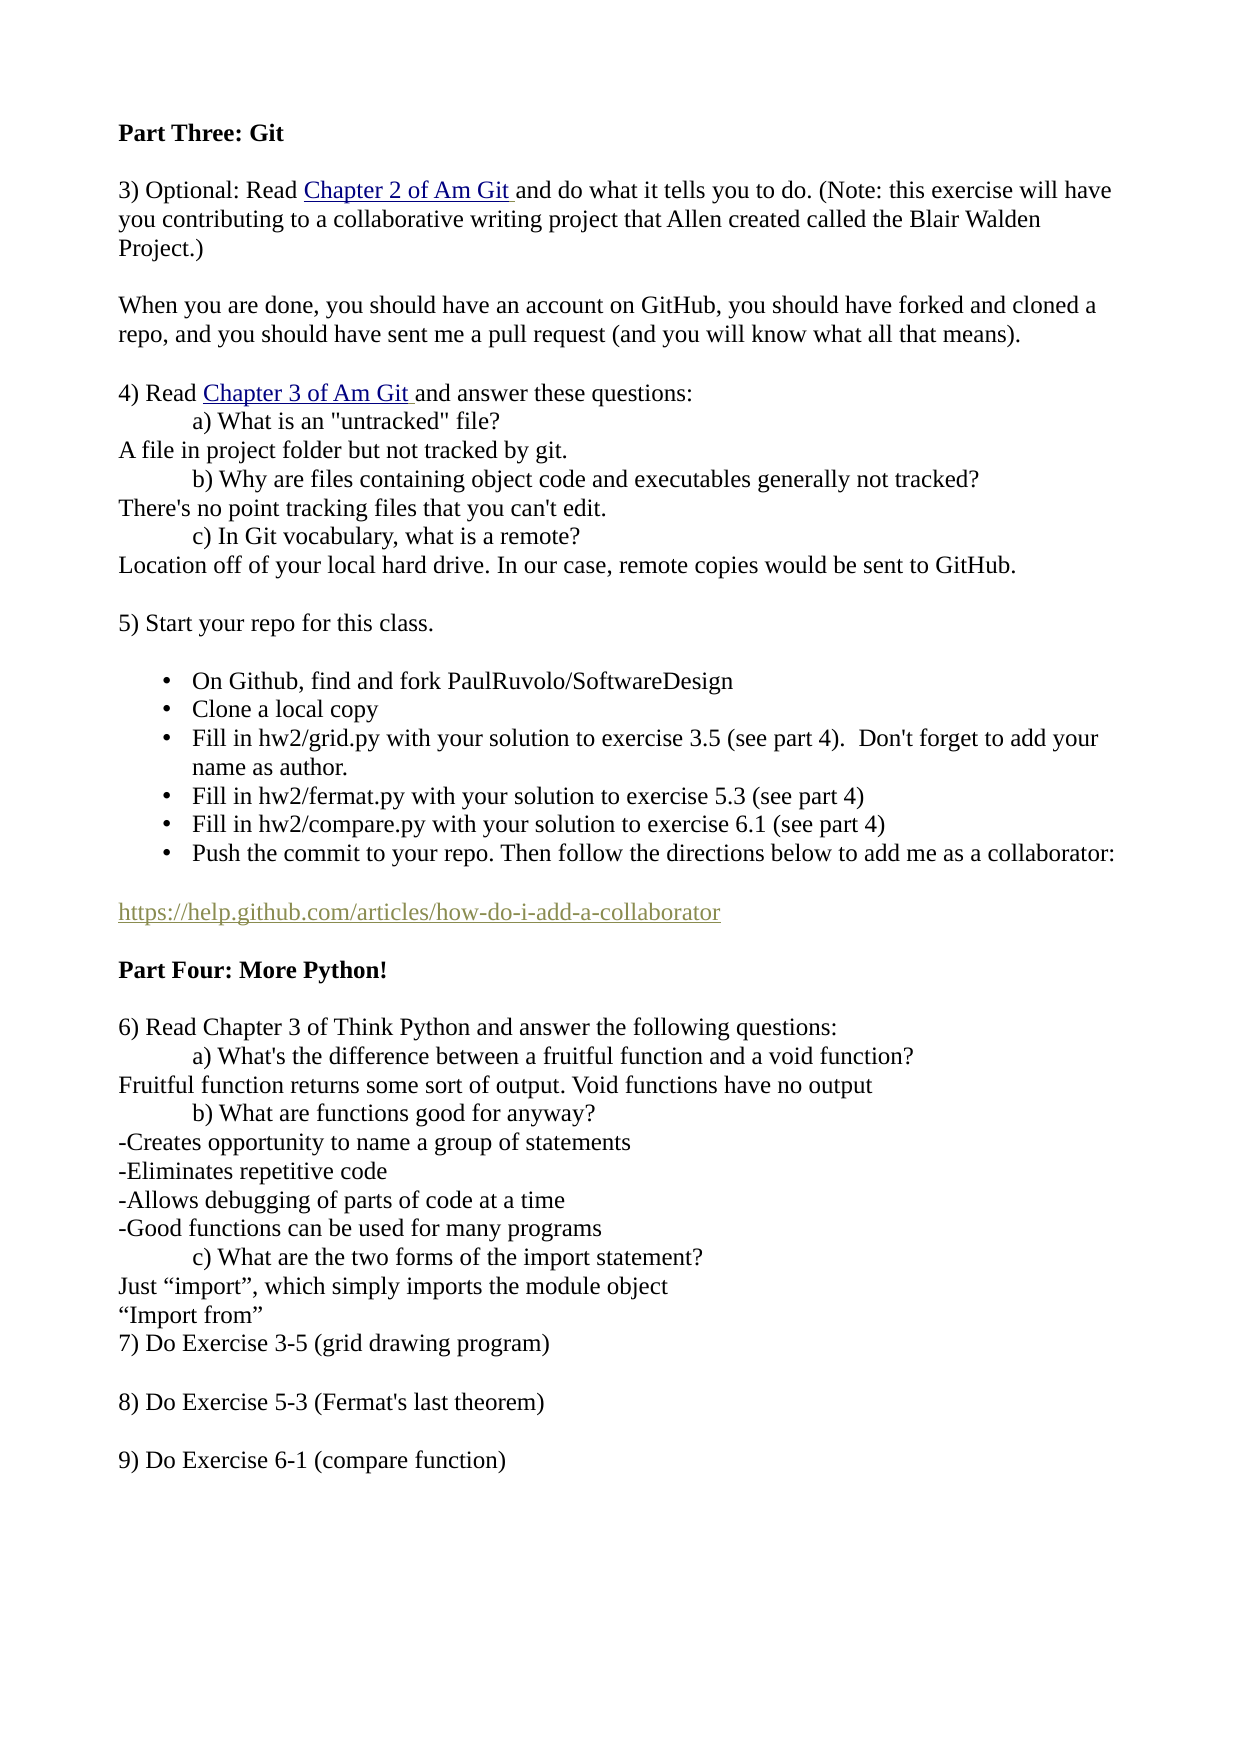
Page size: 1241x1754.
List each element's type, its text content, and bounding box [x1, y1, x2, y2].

text Fruitful function returns some sort of output. Void functions have no output [118, 1070, 1122, 1098]
text a) What is an "untracked" file? [118, 406, 1122, 435]
text 8) Do Exercise 5-3 (Fermat's last theorem) [118, 1387, 1122, 1416]
text -Eliminates repetitive code [118, 1156, 1122, 1185]
list Fill in hw2/fermat.py with your solution to exercise 5.3 (see part 4) [162, 781, 1122, 809]
text Just “import”, which simply imports the module object [118, 1271, 1122, 1300]
text 9) Do Exercise 6-1 (compare function) [118, 1445, 1122, 1474]
text a) What's the difference between a fruitful function and a void function? [118, 1041, 1122, 1070]
text -Allows debugging of parts of code at a time [118, 1185, 1122, 1213]
text 6) Read Chapter 3 of Think Python and answer the following questions: [118, 1012, 1122, 1041]
text 5) Start your repo for this class. [118, 608, 1122, 636]
text Location off of your local hard drive. In our case, remote copies would be sent to GitHub. [118, 550, 1122, 579]
text b) What are functions good for anyway? [118, 1098, 1122, 1127]
text https://help.github.com/articles/how-do-i-add-a-collaborator [118, 897, 1122, 925]
text When you are done, you should have an account on GitHub, you should have forked and cloned a repo, and you should have sent me a pull request (and you will know what all that means). [118, 291, 1122, 348]
text c) In Git vocabulary, what is a remote? [118, 521, 1122, 550]
text -Good functions can be used for many programs [118, 1213, 1122, 1242]
text c) What are the two forms of the import statement? [118, 1242, 1122, 1271]
text 7) Do Exercise 3-5 (grid drawing program) [118, 1328, 1122, 1357]
text b) Why are files containing object code and executables generally not tracked? [118, 464, 1122, 493]
text Part Four: More Python! [118, 955, 1122, 983]
text 4) Read Chapter 3 of Am Git and answer these questions: [118, 378, 1122, 406]
list Fill in hw2/grid.py with your solution to exercise 3.5 (see part 4). Don't forget to add your name as author. [162, 723, 1122, 781]
text There's no point tracking files that you can't edit. [118, 493, 1122, 521]
text “Import from” [118, 1300, 1122, 1328]
list Fill in hw2/compare.py with your solution to exercise 6.1 (see part 4) [162, 809, 1122, 838]
list Push the commit to your repo. Then follow the directions below to add me as a collaborator: [162, 838, 1122, 867]
list Clone a local copy [162, 694, 1122, 723]
list On Github, find and fork PaulRuvolo/SoftwareDesign [162, 666, 1122, 694]
text A file in project folder but not tracked by git. [118, 435, 1122, 464]
text Part Three: Git [118, 118, 1122, 147]
text 3) Optional: Read Chapter 2 of Am Git and do what it tells you to do. (Note: this exercise will have you contributing to a collaborative writing project that Allen created called the Blair Walden Project.) [118, 176, 1122, 262]
text -Creates opportunity to name a group of statements [118, 1127, 1122, 1156]
